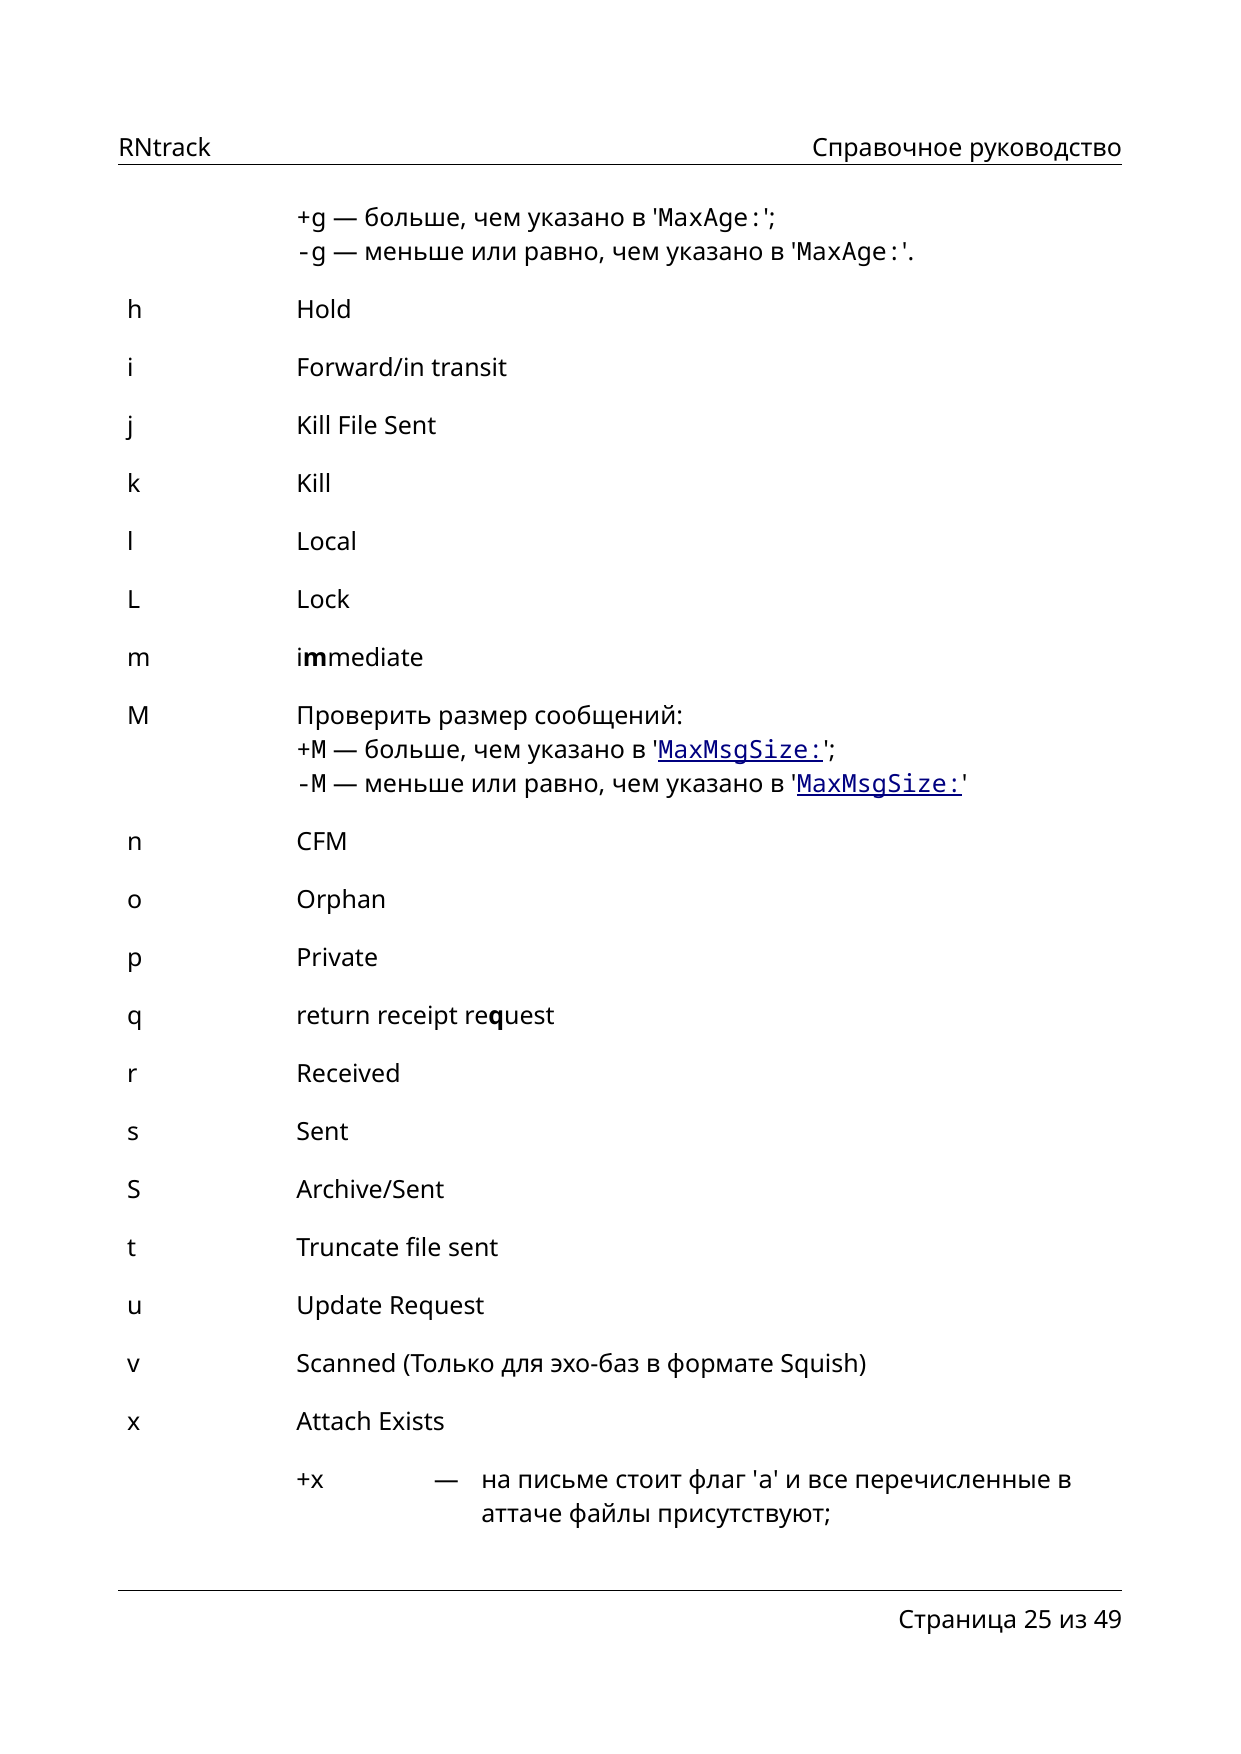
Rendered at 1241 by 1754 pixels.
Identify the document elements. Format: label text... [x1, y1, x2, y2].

table_cell — [428, 1456, 475, 1548]
table_cell m [121, 634, 290, 692]
table_cell p [121, 934, 290, 992]
table_cell immediate [290, 634, 1122, 692]
table_cell Received [290, 1050, 1122, 1108]
table_cell Archive/Sent [290, 1166, 1122, 1224]
table_cell L [121, 576, 290, 634]
table_cell Sent [290, 1108, 1122, 1166]
table_cell +x [290, 1456, 428, 1548]
table_cell Local [290, 518, 1122, 576]
table_cell h [121, 286, 290, 344]
table_cell Проверить размер сообщений: +M — больше, чем указано в 'MaxMsgSize:'; -M — меньше или равно, чем указано в 'MaxMsgSize:' [290, 692, 1122, 818]
table_cell Update Request [290, 1282, 1122, 1340]
table_cell Kill File Sent [290, 402, 1122, 460]
table_cell [121, 194, 290, 286]
table_cell на письме стоит флаг 'a' и все перечисленные в аттаче файлы присутствуют; [475, 1456, 1122, 1548]
table_cell S [121, 1166, 290, 1224]
table_cell return receipt request [290, 992, 1122, 1050]
table_cell Kill [290, 460, 1122, 518]
table_cell x [121, 1398, 290, 1456]
table_cell j [121, 402, 290, 460]
table_cell +g — больше, чем указано в 'MaxAge:'; -g — меньше или равно, чем указано в 'MaxAge:'. [290, 194, 1122, 286]
table_cell i [121, 344, 290, 402]
table_cell Truncate file sent [290, 1224, 1122, 1282]
table_cell Hold [290, 286, 1122, 344]
table_cell t [121, 1224, 290, 1282]
table_cell u [121, 1282, 290, 1340]
table_cell l [121, 518, 290, 576]
table_cell [121, 1456, 290, 1548]
table_cell Forward/in transit [290, 344, 1122, 402]
table_cell Private [290, 934, 1122, 992]
table_cell k [121, 460, 290, 518]
table_cell n [121, 818, 290, 876]
table_cell o [121, 876, 290, 934]
table_cell r [121, 1050, 290, 1108]
table_cell v [121, 1340, 290, 1398]
table_cell Scanned (Только для эхо-баз в формате Squish) [290, 1340, 1122, 1398]
table_cell Attach Exists [290, 1398, 1122, 1456]
table_cell Lock [290, 576, 1122, 634]
table_cell CFM [290, 818, 1122, 876]
table_cell M [121, 692, 290, 818]
table_cell s [121, 1108, 290, 1166]
table_cell q [121, 992, 290, 1050]
table_cell Orphan [290, 876, 1122, 934]
